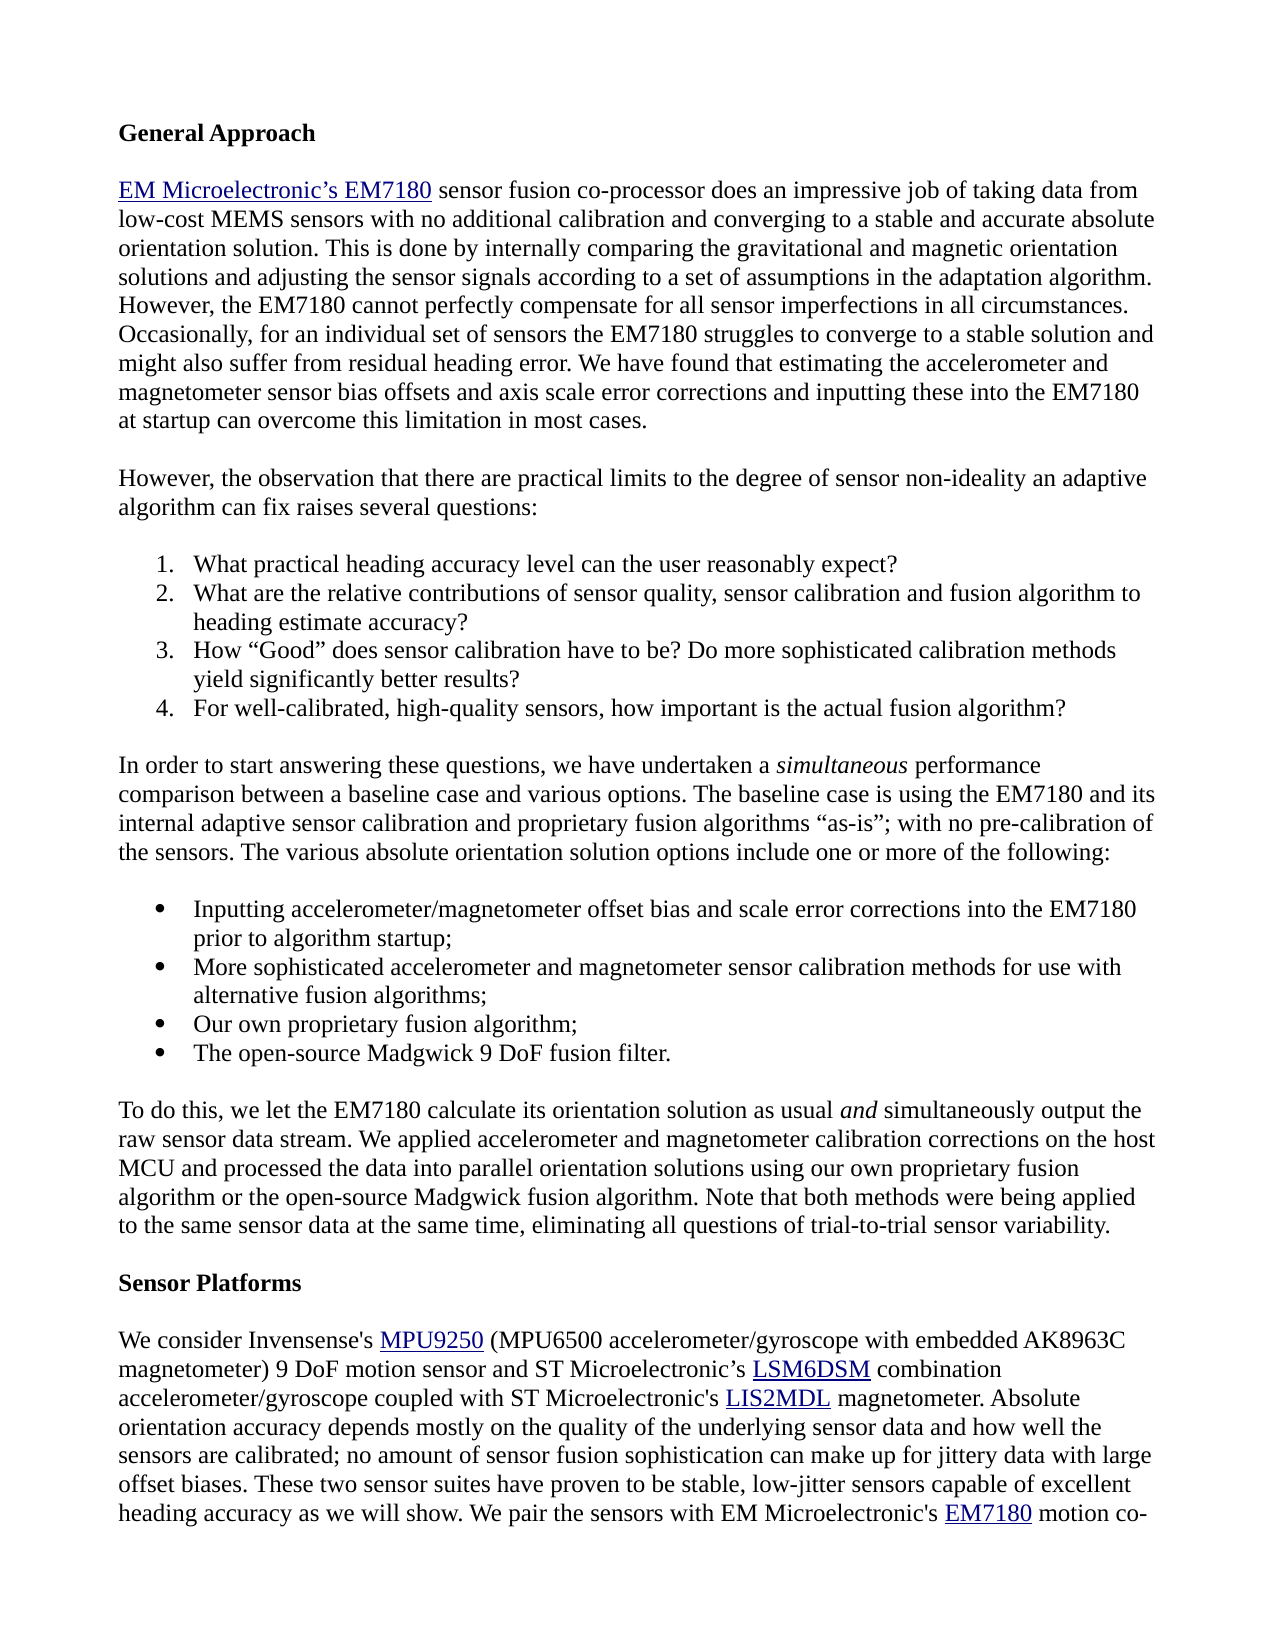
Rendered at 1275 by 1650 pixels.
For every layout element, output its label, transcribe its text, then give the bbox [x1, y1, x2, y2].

list Inputting accelerometer/magnetometer offset bias and scale error corrections into the EM7180 prior to algorithm startup; [156, 894, 1157, 952]
list More sophisticated accelerometer and magnetometer sensor calibration methods for use with alternative fusion algorithms; [156, 952, 1157, 1009]
list For well-calibrated, high-quality sensors, how important is the actual fusion algorithm? [156, 693, 1157, 722]
list Our own proprietary fusion algorithm; [156, 1009, 1157, 1038]
list The open-source Madgwick 9 DoF fusion filter. [156, 1038, 1157, 1067]
list What practical heading accuracy level can the user reasonably expect? [156, 549, 1157, 578]
list What are the relative contributions of sensor quality, sensor calibration and fusion algorithm to heading estimate accuracy? [156, 578, 1157, 636]
list How “Good” does sensor calibration have to be? Do more sophisticated calibration methods yield significantly better results? [156, 636, 1157, 693]
text We consider Invensense's MPU9250 (MPU6500 accelerometer/gyroscope with embedded AK8963C magnetometer) 9 DoF motion sensor and ST Microelectronic’s LSM6DSM combination accelerometer/gyroscope coupled with ST Microelectronic's LIS2MDL magnetometer. Absolute orientation accuracy depends mostly on the quality of the underlying sensor data and how well the sensors are calibrated; no amount of sensor fusion sophistication can make up for jittery data with large offset biases. These two sensor suites have proven to be stable, low-jitter sensors capable of excellent heading accuracy as we will show. We pair the sensors with EM Microelectronic's EM7180 motion co- [118, 1326, 1157, 1527]
text However, the observation that there are practical limits to the degree of sensor non-ideality an adaptive algorithm can fix raises several questions: [118, 463, 1157, 521]
text Sensor Platforms [118, 1268, 1157, 1297]
text In order to start answering these questions, we have undertaken a simultaneous performance comparison between a baseline case and various options. The baseline case is using the EM7180 and its internal adaptive sensor calibration and proprietary fusion algorithms “as-is”; with no pre-calibration of the sensors. The various absolute orientation solution options include one or more of the following: [118, 751, 1157, 866]
text General Approach [118, 118, 1157, 147]
text EM Microelectronic’s EM7180 sensor fusion co-processor does an impressive job of taking data from low-cost MEMS sensors with no additional calibration and converging to a stable and accurate absolute orientation solution. This is done by internally comparing the gravitational and magnetic orientation solutions and adjusting the sensor signals according to a set of assumptions in the adaptation algorithm. However, the EM7180 cannot perfectly compensate for all sensor imperfections in all circumstances. Occasionally, for an individual set of sensors the EM7180 struggles to converge to a stable solution and might also suffer from residual heading error. We have found that estimating the accelerometer and magnetometer sensor bias offsets and axis scale error corrections and inputting these into the EM7180 at startup can overcome this limitation in most cases. [118, 176, 1157, 434]
text To do this, we let the EM7180 calculate its orientation solution as usual and simultaneously output the raw sensor data stream. We applied accelerometer and magnetometer calibration corrections on the host MCU and processed the data into parallel orientation solutions using our own proprietary fusion algorithm or the open-source Madgwick fusion algorithm. Note that both methods were being applied to the same sensor data at the same time, eliminating all questions of trial-to-trial sensor variability. [118, 1096, 1157, 1239]
